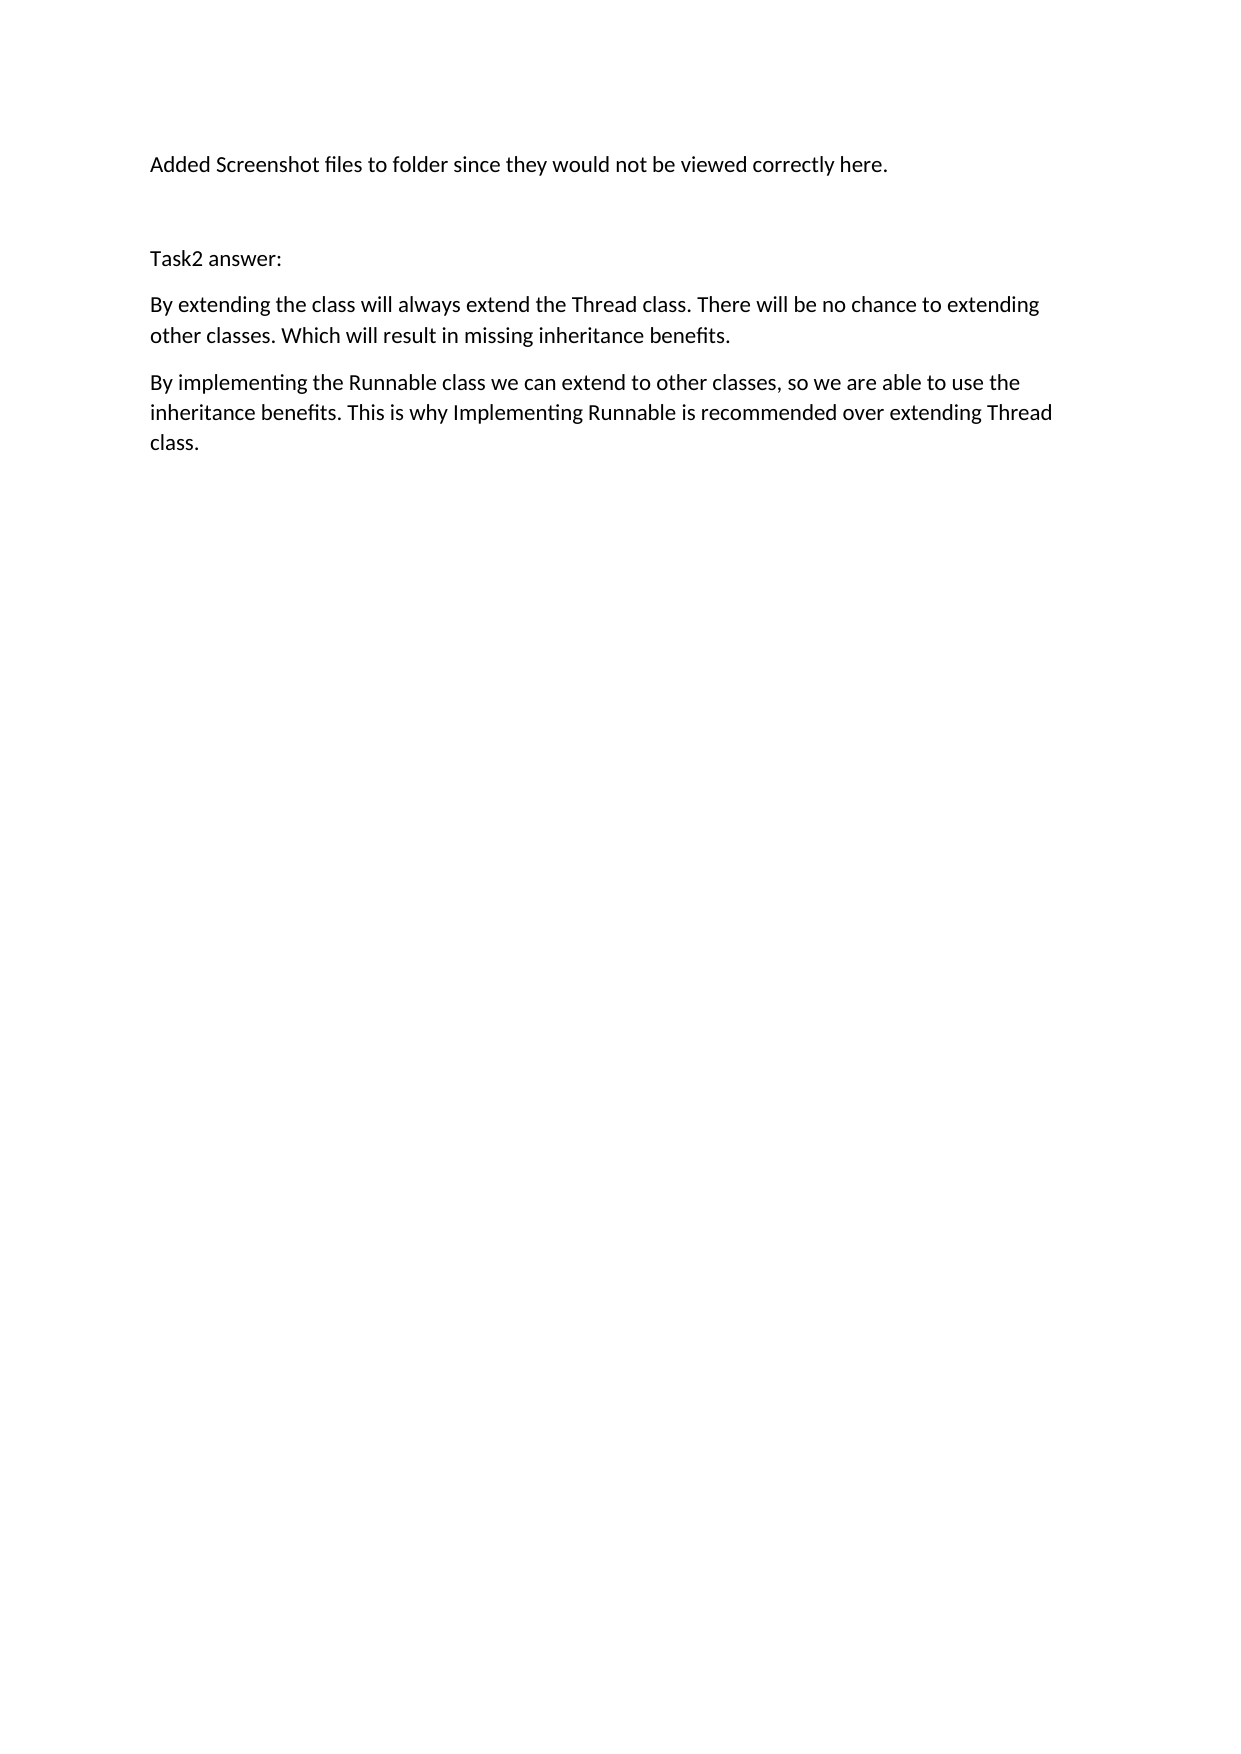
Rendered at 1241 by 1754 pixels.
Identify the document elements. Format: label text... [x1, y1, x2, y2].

text Task2 answer: [150, 244, 1090, 272]
text Added Screenshot files to folder since they would not be viewed correctly here. [150, 150, 1090, 178]
text By extending the class will always extend the Thread class. There will be no chance to extending other classes. Which will result in missing inheritance benefits. [150, 291, 1090, 349]
text By implementing the Runnable class we can extend to other classes, so we are able to use the inheritance benefits. This is why Implementing Runnable is recommended over extending Thread class. [150, 368, 1090, 456]
